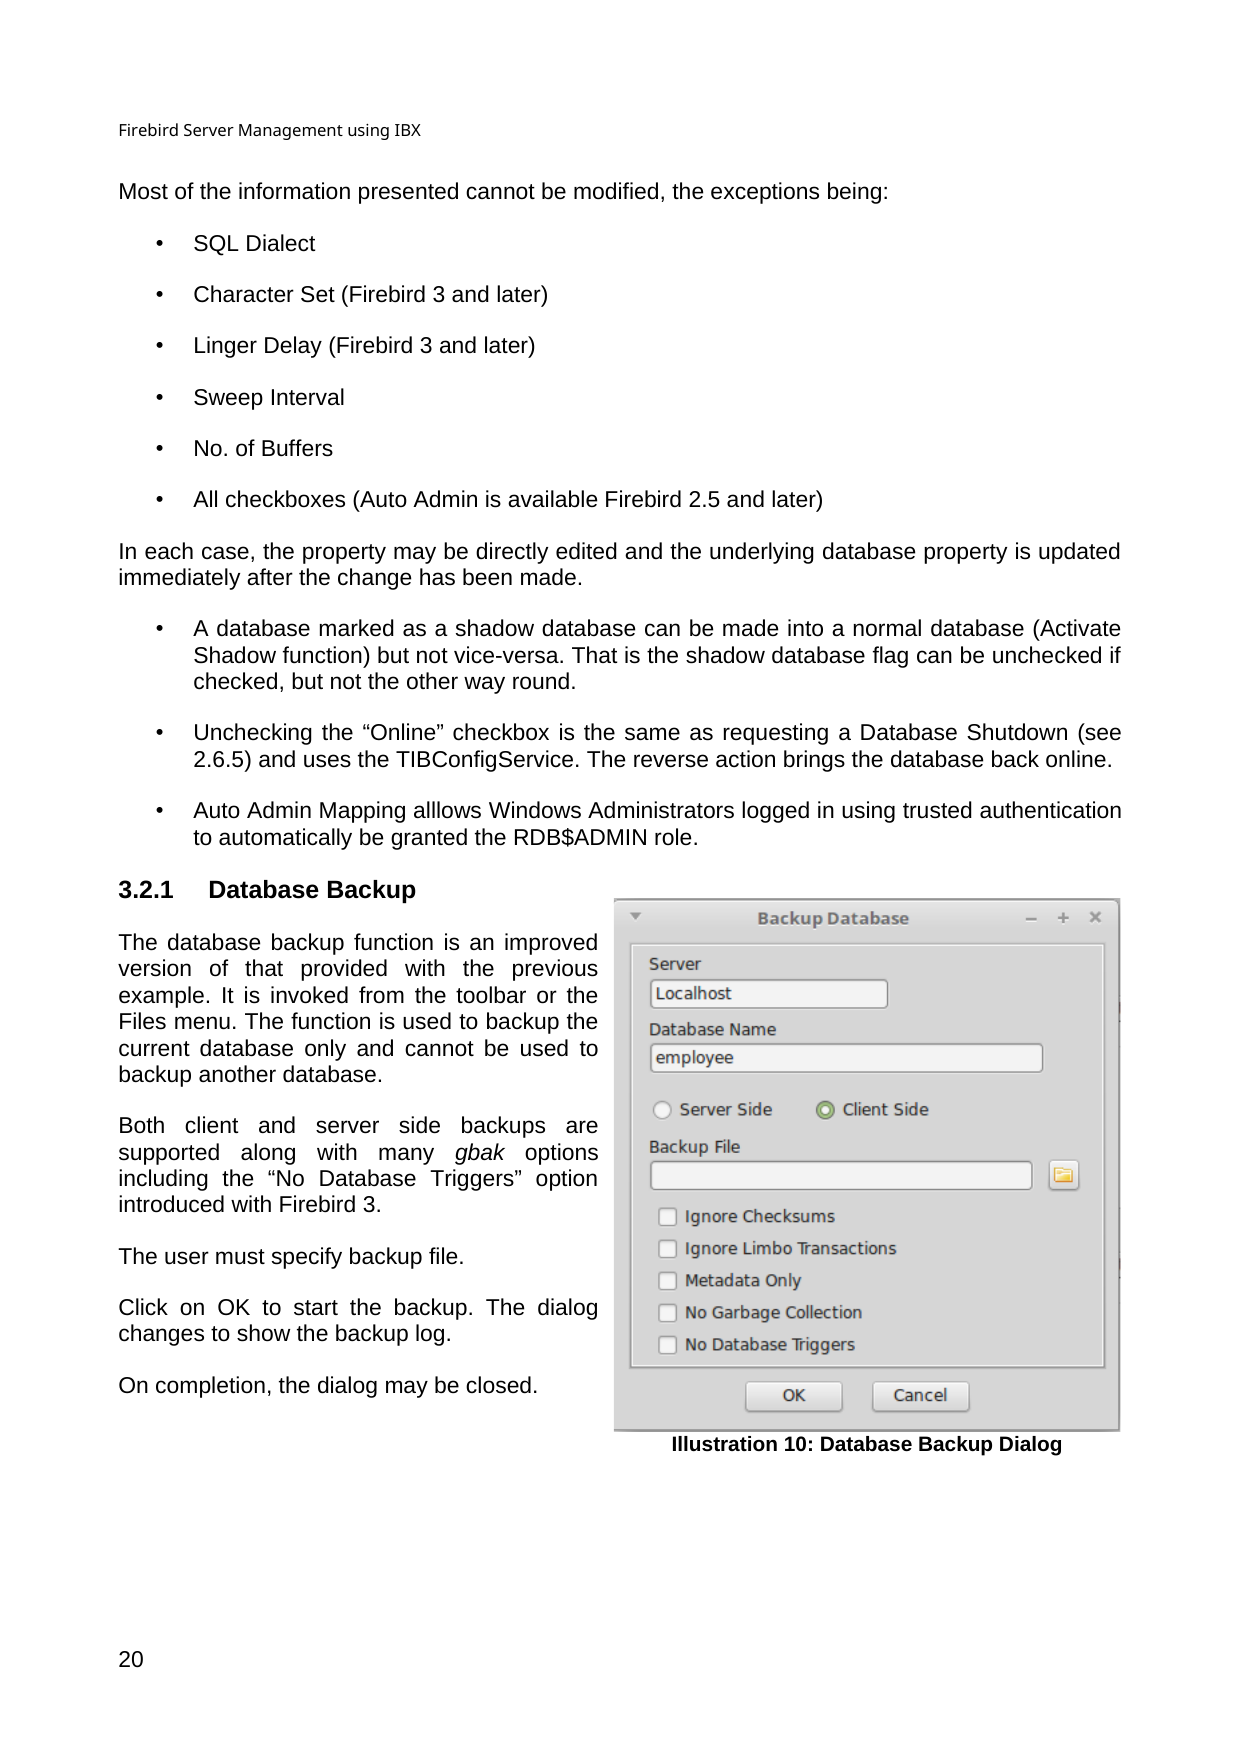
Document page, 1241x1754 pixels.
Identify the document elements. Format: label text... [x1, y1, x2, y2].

text Illustration 10: Database Backup Dialog [614, 1432, 1120, 1456]
subtitle Database Backup [118, 875, 1122, 903]
text In each case, the property may be directly edited and the underlying database property is updated immediately after the change has been made. [118, 538, 1122, 590]
list A database marked as a shadow database can be made into a normal database (Activate Shadow function) but not vice-versa. That is the shadow database flag can be unchecked if checked, but not the other way round. [156, 615, 1122, 694]
text The database backup function is an improved version of that provided with the previous example. It is invoked from the toolbar or the Files menu. The function is used to backup the current database only and cannot be used to backup another database. [118, 929, 613, 1087]
list All checkboxes (Auto Admin is available Firebird 2.5 and later) [156, 486, 1122, 513]
list SQL Dialect [156, 229, 1122, 256]
text Click on OK to start the backup. The dialog changes to show the backup log. [118, 1294, 613, 1347]
list Linger Delay (Firebird 3 and later) [156, 332, 1122, 358]
list Character Set (Firebird 3 and later) [156, 281, 1122, 307]
text The user must specify backup file. [118, 1243, 613, 1269]
text On completion, the dialog may be closed. [118, 1372, 613, 1398]
subtitle [614, 1456, 1120, 1474]
list Auto Admin Mapping alllows Windows Administrators logged in using trusted authentication to automatically be granted the RDB$ADMIN role. [156, 797, 1122, 850]
text Both client and server side backups are supported along with many gbak options including the “No Database Triggers” option introduced with Firebird 3. [118, 1112, 613, 1218]
picture [613, 898, 1121, 1432]
text Most of the information presented cannot be modified, the exceptions being: [118, 178, 1122, 204]
list No. of Buffers [156, 435, 1122, 461]
list Sweep Interval [156, 383, 1122, 410]
list Unchecking the “Online” checkbox is the same as requesting a Database Shutdown (see 2.6.5) and uses the TIBConfigService. The reverse action brings the database back online. [156, 719, 1122, 772]
